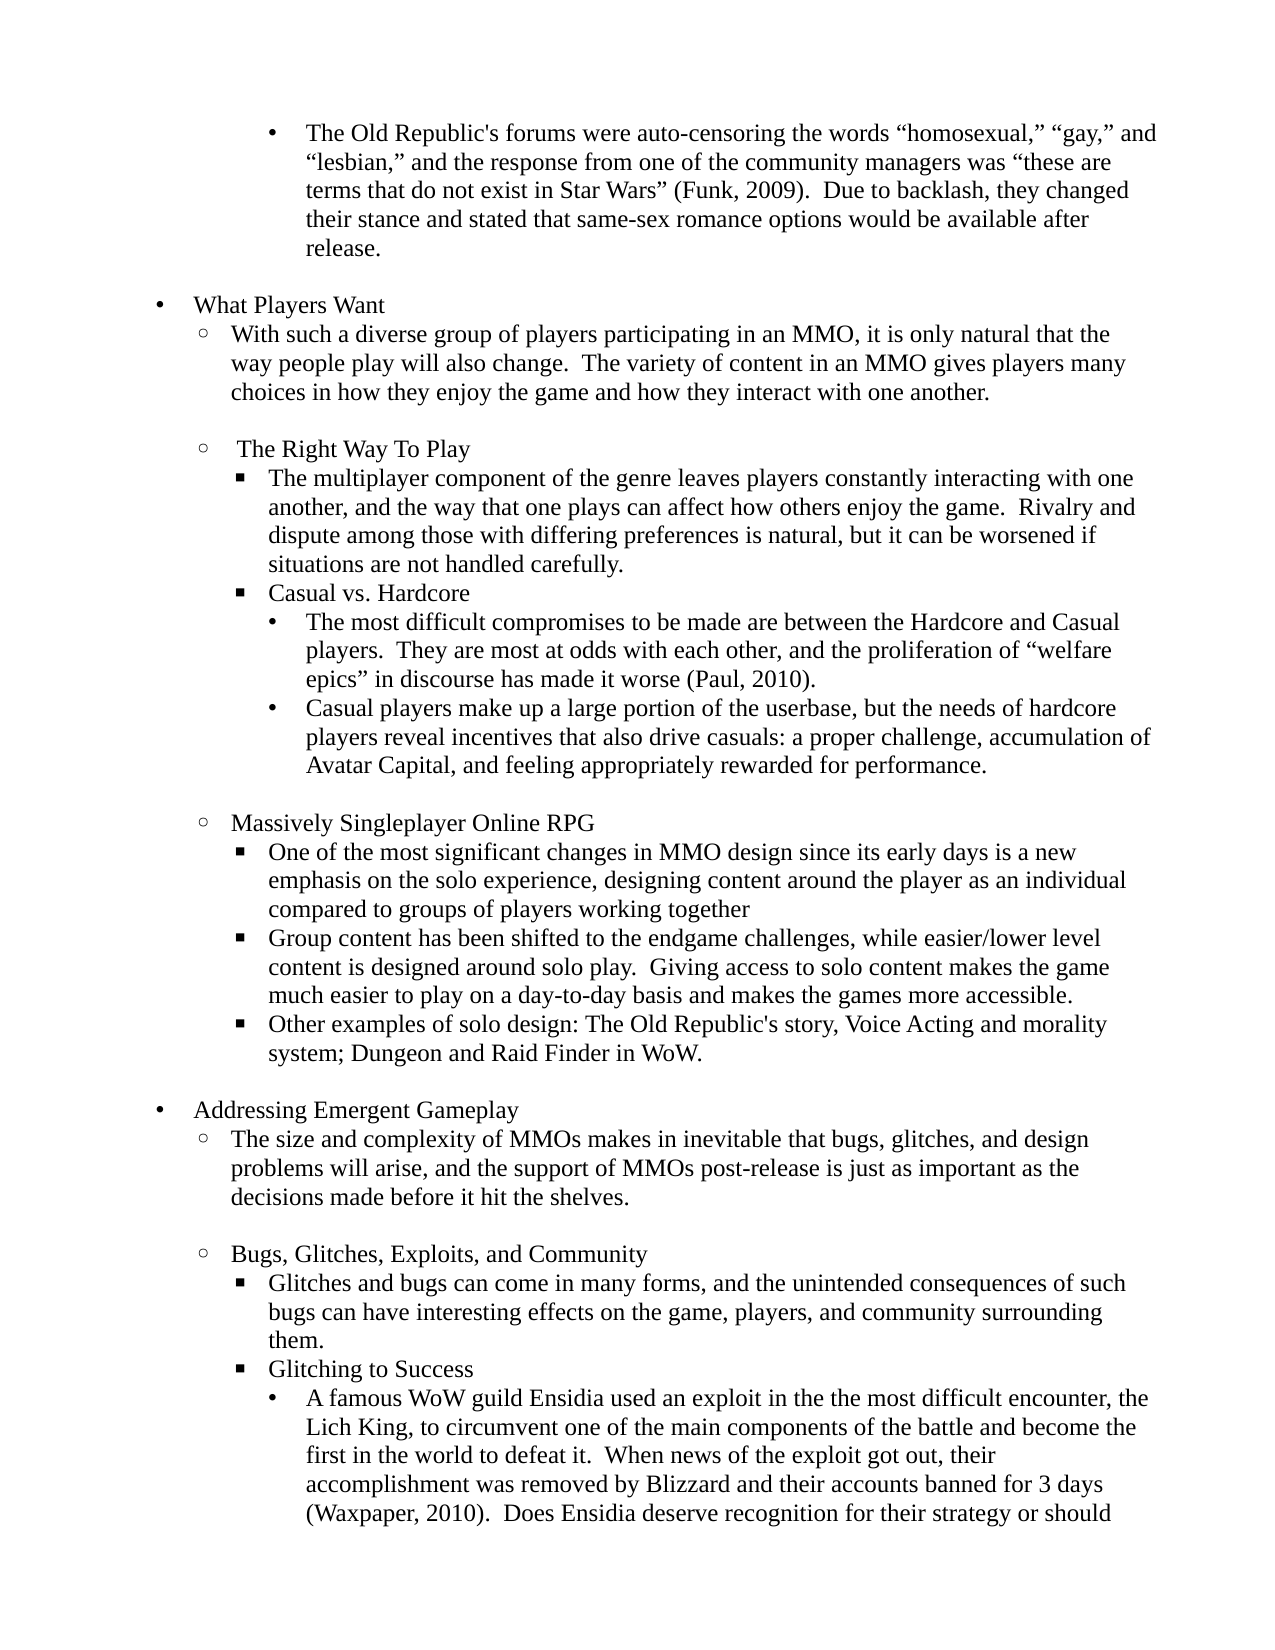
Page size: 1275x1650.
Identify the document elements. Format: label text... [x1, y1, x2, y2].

list The most difficult compromises to be made are between the Hardcore and Casual players. They are most at odds with each other, and the proliferation of “welfare epics” in discourse has made it worse (Paul, 2010). [268, 607, 1157, 693]
list Glitches and bugs can come in many forms, and the unintended consequences of such bugs can have interesting effects on the game, players, and community surrounding them. [231, 1268, 1157, 1354]
list The Old Republic's forums were auto-censoring the words “homosexual,” “gay,” and “lesbian,” and the response from one of the community managers was “these are terms that do not exist in Star Wars” (Funk, 2009). Due to backlash, they changed their stance and stated that same-sex romance options would be available after release. [268, 118, 1157, 291]
list Bugs, Glitches, Exploits, and Community [193, 1239, 1157, 1268]
list What Players Want [156, 291, 1157, 319]
list The Right Way To Play [193, 434, 1157, 463]
list The size and complexity of MMOs makes in inevitable that bugs, glitches, and design problems will arise, and the support of MMOs post-release is just as important as the decisions made before it hit the shelves. [193, 1124, 1157, 1239]
list One of the most significant changes in MMO design since its early days is a new emphasis on the solo experience, designing content around the player as an individual compared to groups of players working together [231, 837, 1157, 923]
list A famous WoW guild Ensidia used an exploit in the the most difficult encounter, the Lich King, to circumvent one of the main components of the battle and become the first in the world to defeat it. When news of the exploit got out, their accomplishment was removed by Blizzard and their accounts banned for 3 days (Waxpaper, 2010). Does Ensidia deserve recognition for their strategy or should [268, 1383, 1157, 1527]
list Addressing Emergent Gameplay [156, 1096, 1157, 1124]
list Other examples of solo design: The Old Republic's story, Voice Acting and morality system; Dungeon and Raid Finder in WoW. [231, 1009, 1157, 1096]
list Casual vs. Hardcore [231, 578, 1157, 607]
list With such a diverse group of players participating in an MMO, it is only natural that the way people play will also change. The variety of content in an MMO gives players many choices in how they enjoy the game and how they interact with one another. [193, 319, 1157, 434]
list Glitching to Success [231, 1354, 1157, 1383]
list Casual players make up a large portion of the userbase, but the needs of hardcore players reveal incentives that also drive casuals: a proper challenge, accumulation of Avatar Capital, and feeling appropriately rewarded for performance. [268, 693, 1157, 808]
list The multiplayer component of the genre leaves players constantly interacting with one another, and the way that one plays can affect how others enjoy the game. Rivalry and dispute among those with differing preferences is natural, but it can be worsened if situations are not handled carefully. [231, 463, 1157, 578]
list Group content has been shifted to the endgame challenges, while easier/lower level content is designed around solo play. Giving access to solo content makes the game much easier to play on a day-to-day basis and makes the games more accessible. [231, 923, 1157, 1009]
list Massively Singleplayer Online RPG [193, 808, 1157, 837]
